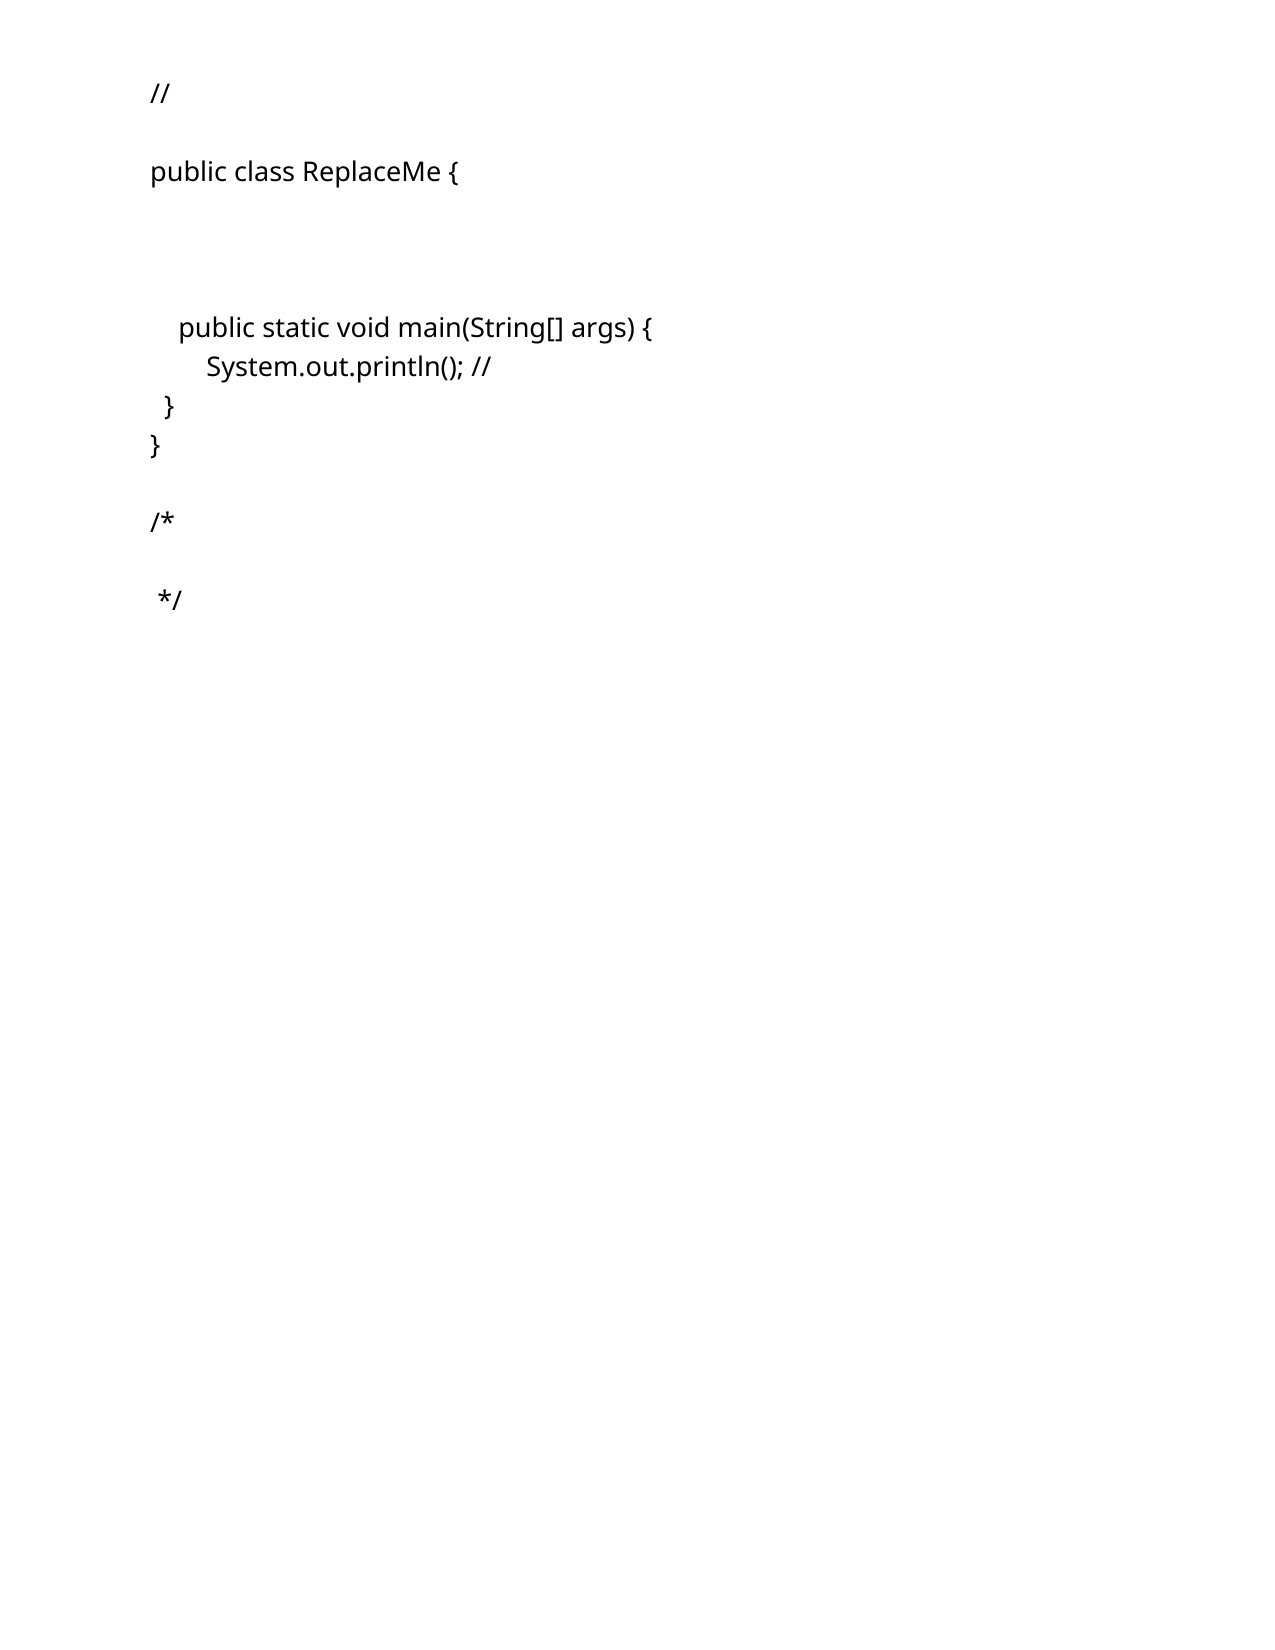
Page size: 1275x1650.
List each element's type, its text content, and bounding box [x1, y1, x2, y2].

text public static void main(String[] args) { [150, 309, 1125, 346]
text public class ReplaceMe { [150, 153, 1125, 190]
text // [150, 75, 1125, 112]
text /* [150, 503, 1125, 540]
text System.out.println(); // [150, 348, 1125, 384]
text } [150, 387, 1125, 423]
text } [150, 426, 1125, 462]
text */ [150, 581, 1125, 618]
